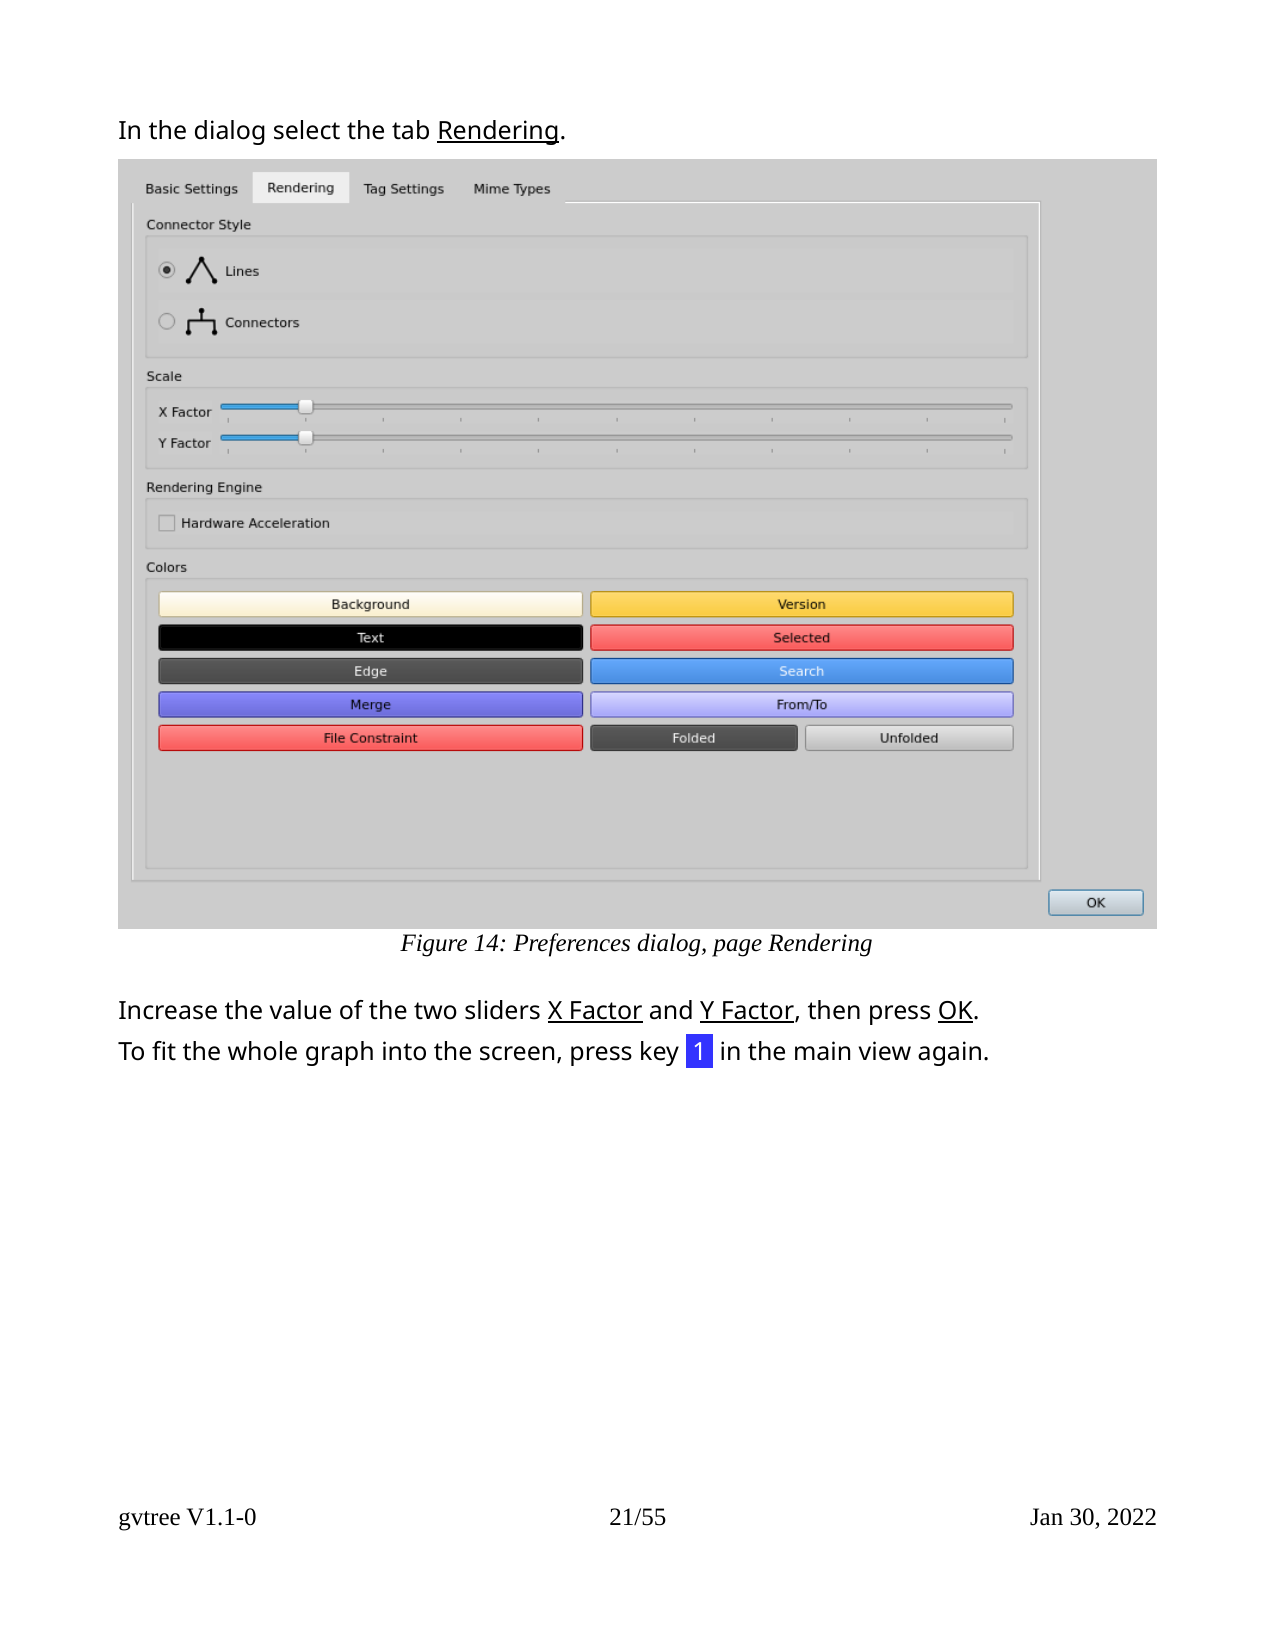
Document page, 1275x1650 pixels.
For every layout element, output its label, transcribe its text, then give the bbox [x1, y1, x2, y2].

text Increase the value of the two sliders X Factor and Y Factor, then press OK. [118, 998, 1157, 1024]
picture [118, 159, 1157, 929]
text In the dialog select the tab Rendering. [118, 118, 1157, 144]
text Figure 14: Preferences dialog, page Rendering [118, 929, 1157, 957]
text To fit the whole graph into the screen, press key 1 in the main view again. [118, 1039, 1157, 1066]
